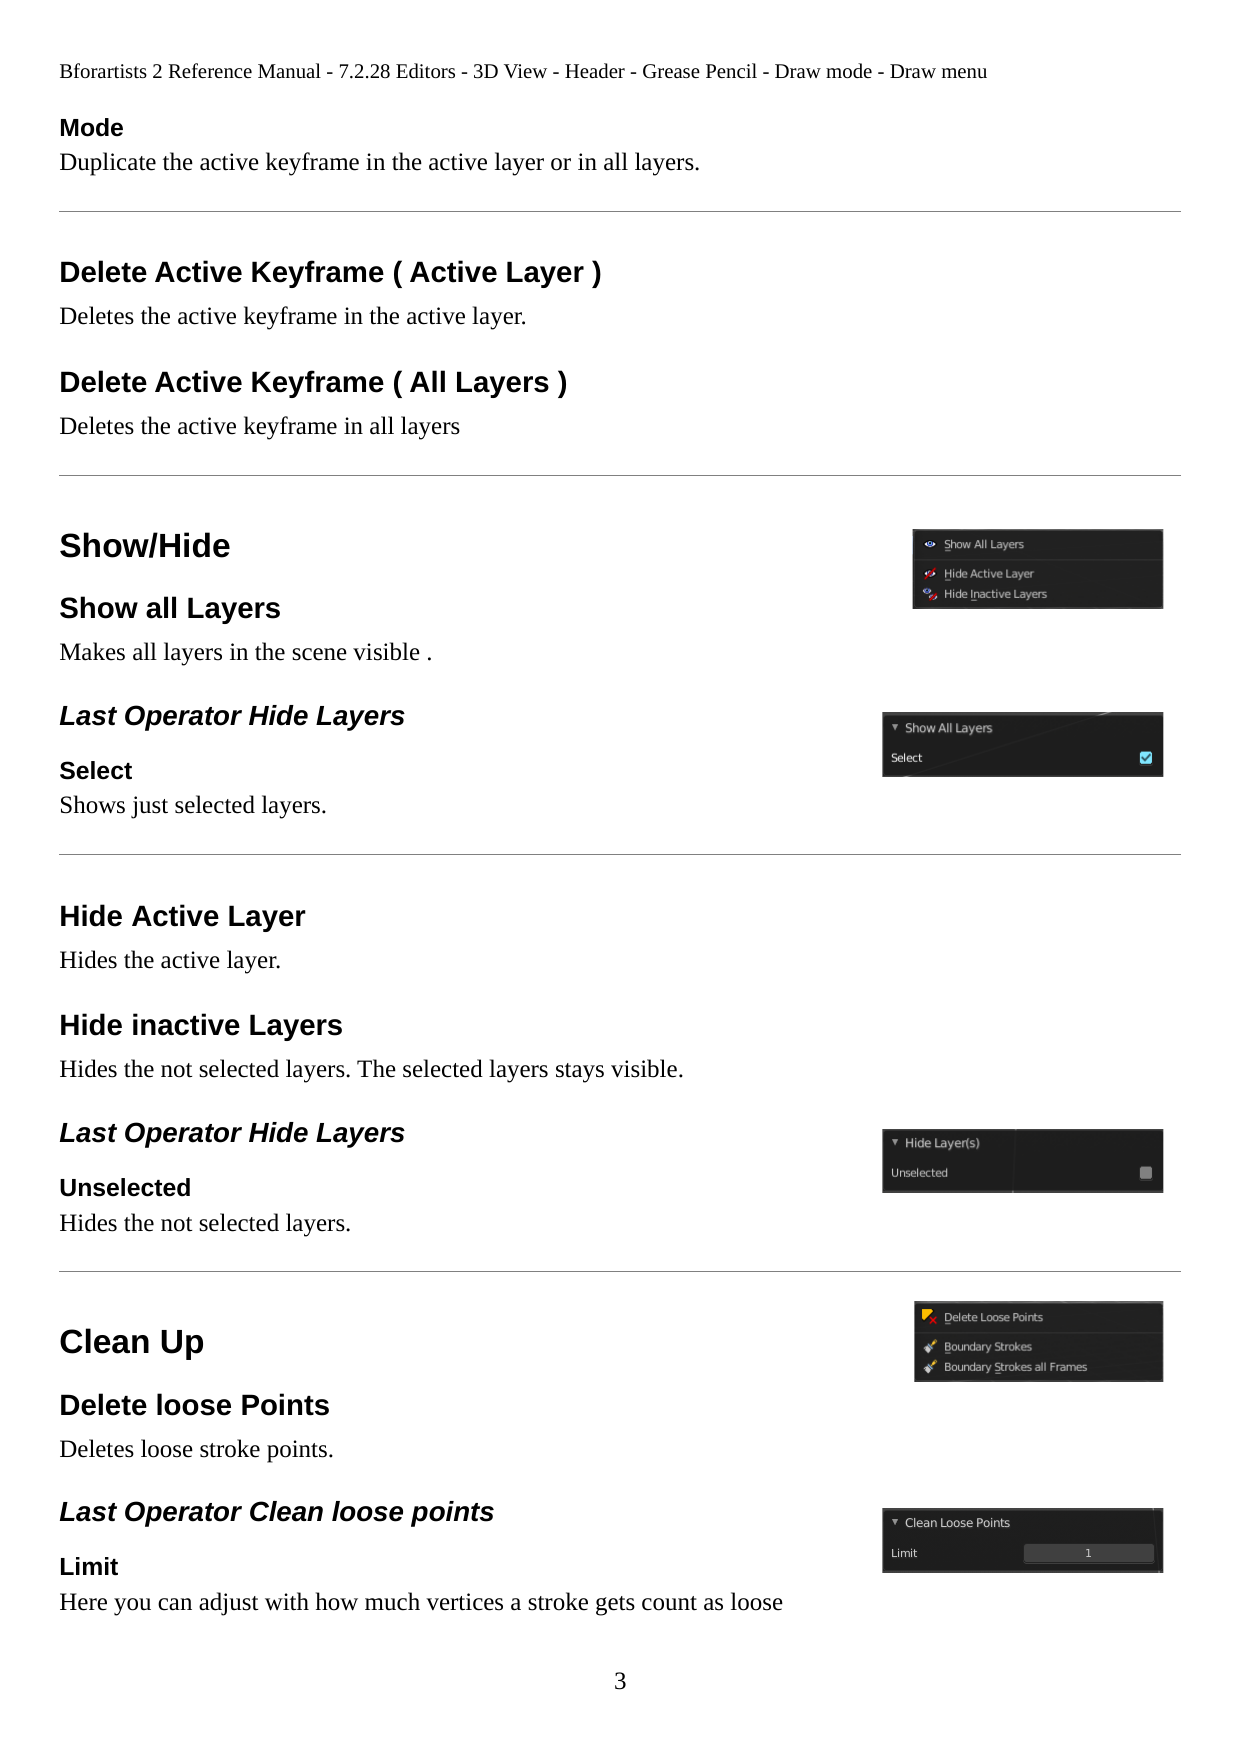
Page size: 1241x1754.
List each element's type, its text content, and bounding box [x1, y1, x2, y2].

picture [912, 529, 1164, 609]
text Makes all layers in the scene visible . [59, 637, 1181, 666]
picture [914, 1301, 1164, 1382]
picture [882, 1129, 1164, 1193]
text Hides the not selected layers. The selected layers stays visible. [59, 1054, 1181, 1083]
subtitle Delete loose Points [59, 1388, 1181, 1421]
subtitle [1164, 1322, 1181, 1361]
subtitle Clean Up [59, 1322, 914, 1361]
text Hides the active layer. [59, 945, 1181, 973]
subtitle Show all Layers [59, 591, 1181, 625]
text Duplicate the active keyframe in the active layer or in all layers. [59, 147, 1181, 176]
text Deletes the active keyframe in all layers [59, 411, 1181, 440]
picture [882, 1508, 1164, 1573]
subtitle Last Operator Hide Layers [59, 1116, 1181, 1148]
text Here you can adjust with how much vertices a stroke gets count as loose [59, 1587, 1181, 1616]
subtitle Show/Hide [59, 525, 1181, 564]
text Deletes the active keyframe in the active layer. [59, 301, 1181, 330]
subtitle Hide Active Layer [59, 898, 1181, 932]
subtitle Last Operator Clean loose points [59, 1495, 1181, 1527]
subtitle Delete Active Keyframe ( All Layers ) [59, 365, 1181, 399]
subtitle Unselected [59, 1173, 1181, 1202]
subtitle Mode [59, 113, 1181, 141]
subtitle Select [59, 756, 1181, 784]
subtitle Last Operator Hide Layers [59, 699, 1181, 731]
subtitle Delete Active Keyframe ( Active Layer ) [59, 255, 1181, 289]
text Deletes loose stroke points. [59, 1434, 1181, 1463]
text Hides the not selected layers. [59, 1208, 1181, 1237]
subtitle Limit [59, 1552, 1181, 1581]
picture [882, 712, 1164, 777]
subtitle Hide inactive Layers [59, 1008, 1181, 1042]
text Shows just selected layers. [59, 791, 1181, 819]
